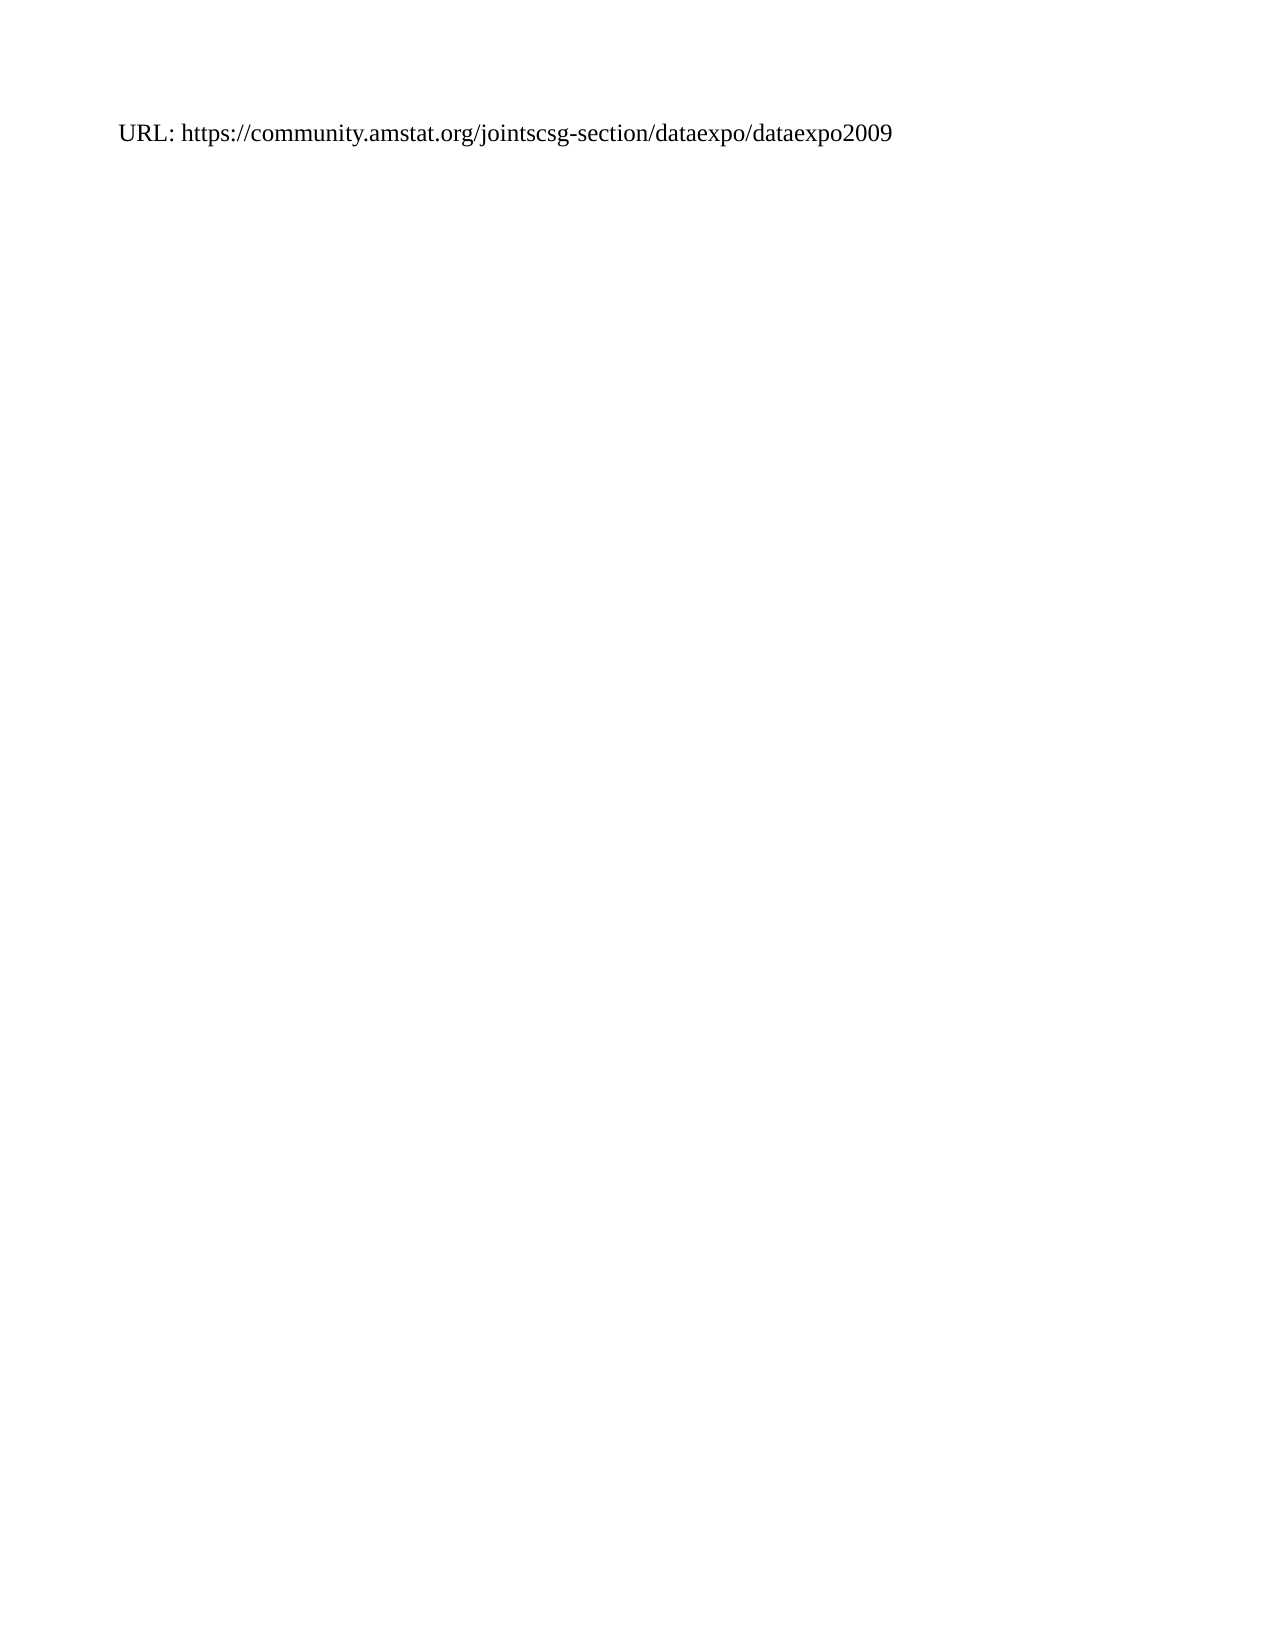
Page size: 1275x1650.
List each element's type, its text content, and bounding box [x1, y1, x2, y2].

text URL: https://community.amstat.org/jointscsg-section/dataexpo/dataexpo2009 [118, 118, 1157, 147]
